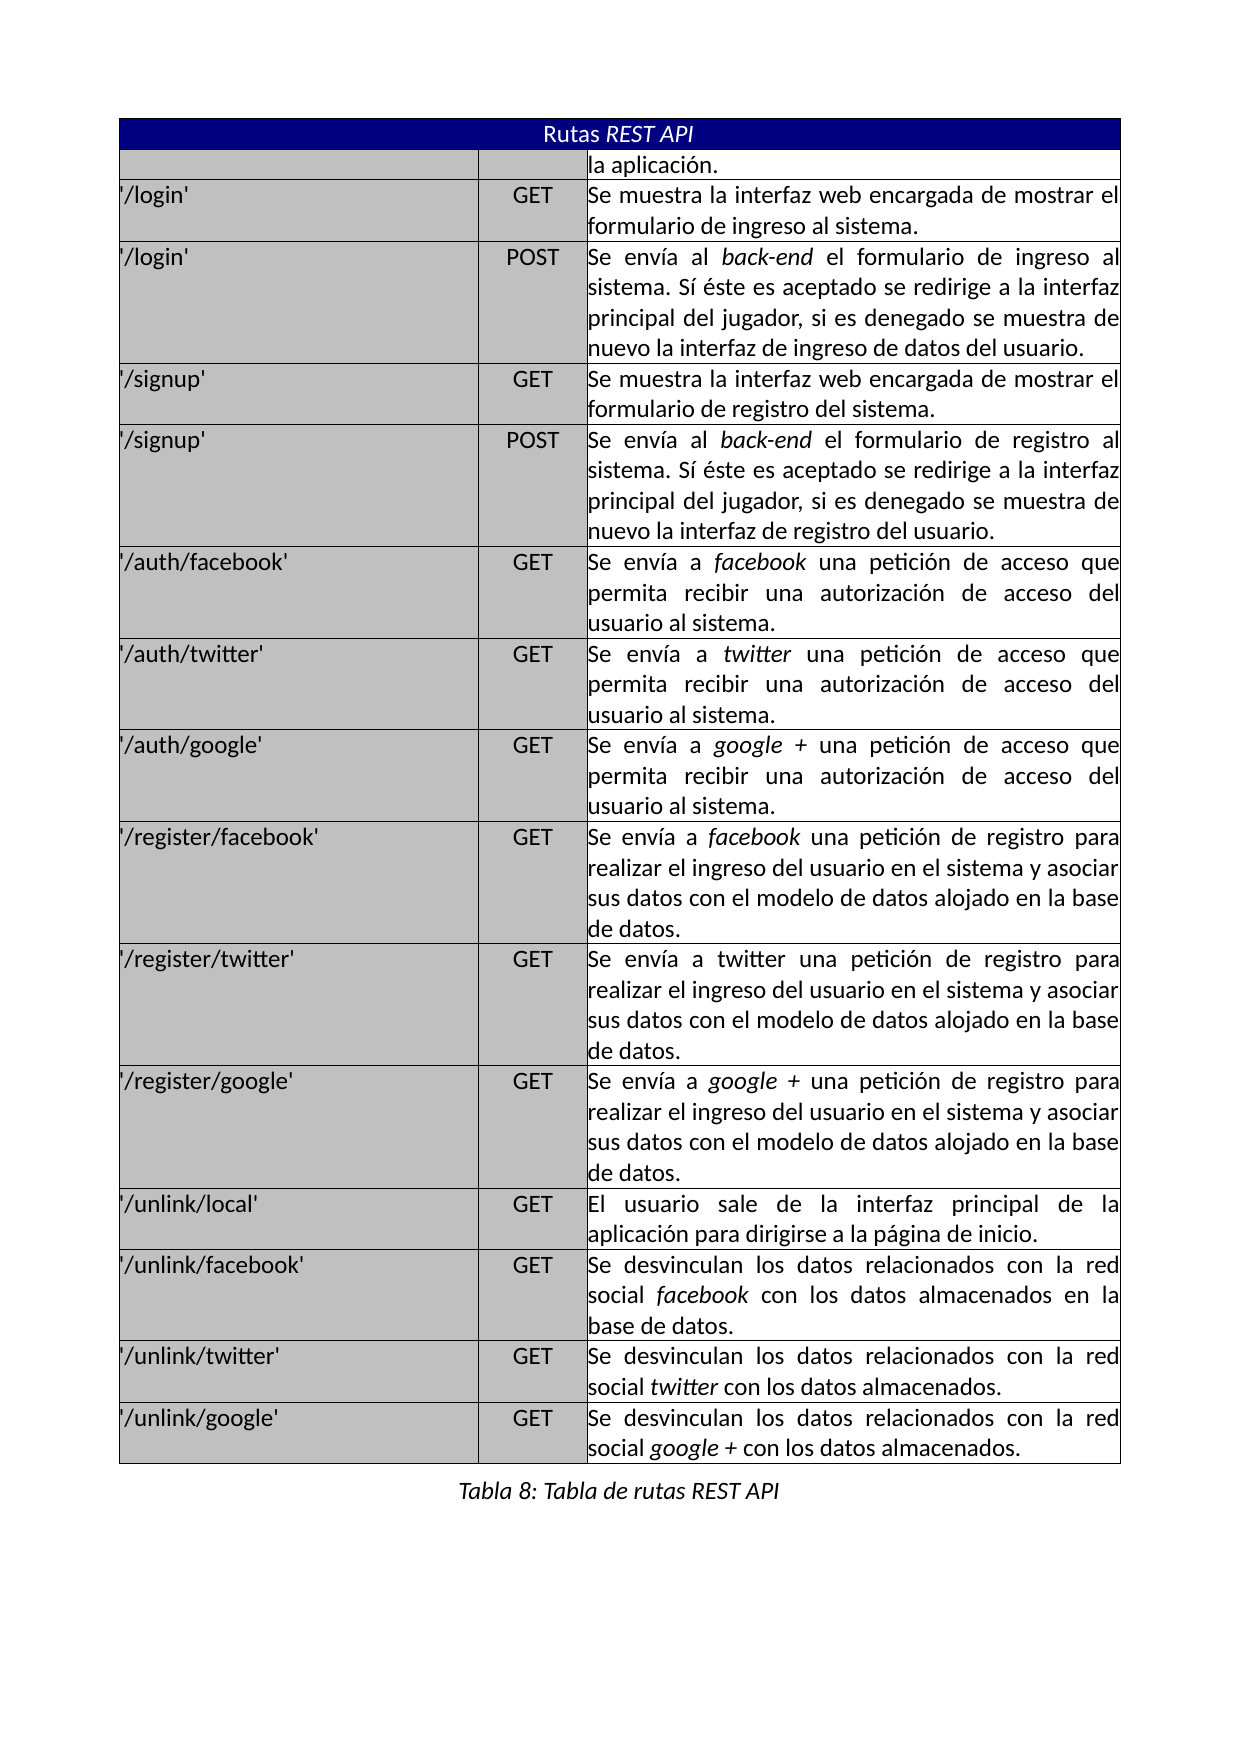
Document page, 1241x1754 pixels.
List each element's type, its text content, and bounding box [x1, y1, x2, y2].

table_cell GET [479, 822, 587, 943]
table_cell GET [479, 944, 587, 1065]
table_cell '/unlink/google' [120, 1403, 478, 1463]
table_cell Se envía a google + una petición de acceso que permita recibir una autorización de acceso del usuario al sistema. [588, 730, 1120, 821]
table_cell Se muestra la interfaz web encargada de mostrar el formulario de ingreso al sistema. [588, 180, 1120, 241]
table_cell Se desvinculan los datos relacionados con la red social facebook con los datos almacenados en la base de datos. [588, 1250, 1120, 1340]
table_cell GET [479, 180, 587, 241]
table_cell GET [479, 730, 587, 821]
table_cell GET [479, 364, 587, 424]
table_cell '/signup' [120, 425, 478, 546]
table_cell Se envía a facebook una petición de registro para realizar el ingreso del usuario en el sistema y asociar sus datos con el modelo de datos alojado en la base de datos. [588, 822, 1120, 943]
table_cell '/unlink/local' [120, 1189, 478, 1249]
table_cell Se envía a twitter una petición de acceso que permita recibir una autorización de acceso del usuario al sistema. [588, 639, 1120, 729]
table_cell '/register/twitter' [120, 944, 478, 1065]
table_cell El usuario sale de la interfaz principal de la aplicación para dirigirse a la página de inicio. [588, 1189, 1120, 1249]
table_cell '/auth/google' [120, 730, 478, 821]
table_cell Se envía a facebook una petición de acceso que permita recibir una autorización de acceso del usuario al sistema. [588, 547, 1120, 638]
table_cell Se desvinculan los datos relacionados con la red social google + con los datos almacenados. [588, 1403, 1120, 1463]
table_cell Se envía a twitter una petición de registro para realizar el ingreso del usuario en el sistema y asociar sus datos con el modelo de datos alojado en la base de datos. [588, 944, 1120, 1065]
table_cell '/unlink/facebook' [120, 1250, 478, 1340]
table_cell GET [479, 547, 587, 638]
table_cell Se envía a google + una petición de registro para realizar el ingreso del usuario en el sistema y asociar sus datos con el modelo de datos alojado en la base de datos. [588, 1066, 1120, 1188]
table_cell POST [479, 242, 587, 363]
table_cell Se desvinculan los datos relacionados con la red social twitter con los datos almacenados. [588, 1341, 1120, 1402]
table_cell Se envía al back-end el formulario de registro al sistema. Sí éste es aceptado se redirige a la interfaz principal del jugador, si es denegado se muestra de nuevo la interfaz de registro del usuario. [588, 425, 1120, 546]
table_cell '/unlink/twitter' [120, 1341, 478, 1402]
table_cell [120, 150, 478, 179]
table_cell GET [479, 1403, 587, 1463]
table_cell '/auth/facebook' [120, 547, 478, 638]
table_cell POST [479, 425, 587, 546]
table_cell GET [479, 1066, 587, 1188]
table_cell '/signup' [120, 364, 478, 424]
table_cell GET [479, 1250, 587, 1340]
table_header Rutas REST API [120, 119, 1120, 149]
table_cell [479, 150, 587, 179]
table_cell '/login' [120, 242, 478, 363]
table_cell GET [479, 1189, 587, 1249]
table_cell GET [479, 1341, 587, 1402]
table_cell '/login' [120, 180, 478, 241]
table_cell Se muestra la interfaz web encargada de mostrar el formulario de registro del sistema. [588, 364, 1120, 424]
table_cell la aplicación. [588, 150, 1120, 179]
text Tabla 8: Tabla de rutas REST API [118, 1475, 1122, 1506]
table_cell '/register/facebook' [120, 822, 478, 943]
table_cell Se envía al back-end el formulario de ingreso al sistema. Sí éste es aceptado se redirige a la interfaz principal del jugador, si es denegado se muestra de nuevo la interfaz de ingreso de datos del usuario. [588, 242, 1120, 363]
table_cell '/register/google' [120, 1066, 478, 1188]
table_cell '/auth/twitter' [120, 639, 478, 729]
table_cell GET [479, 639, 587, 729]
